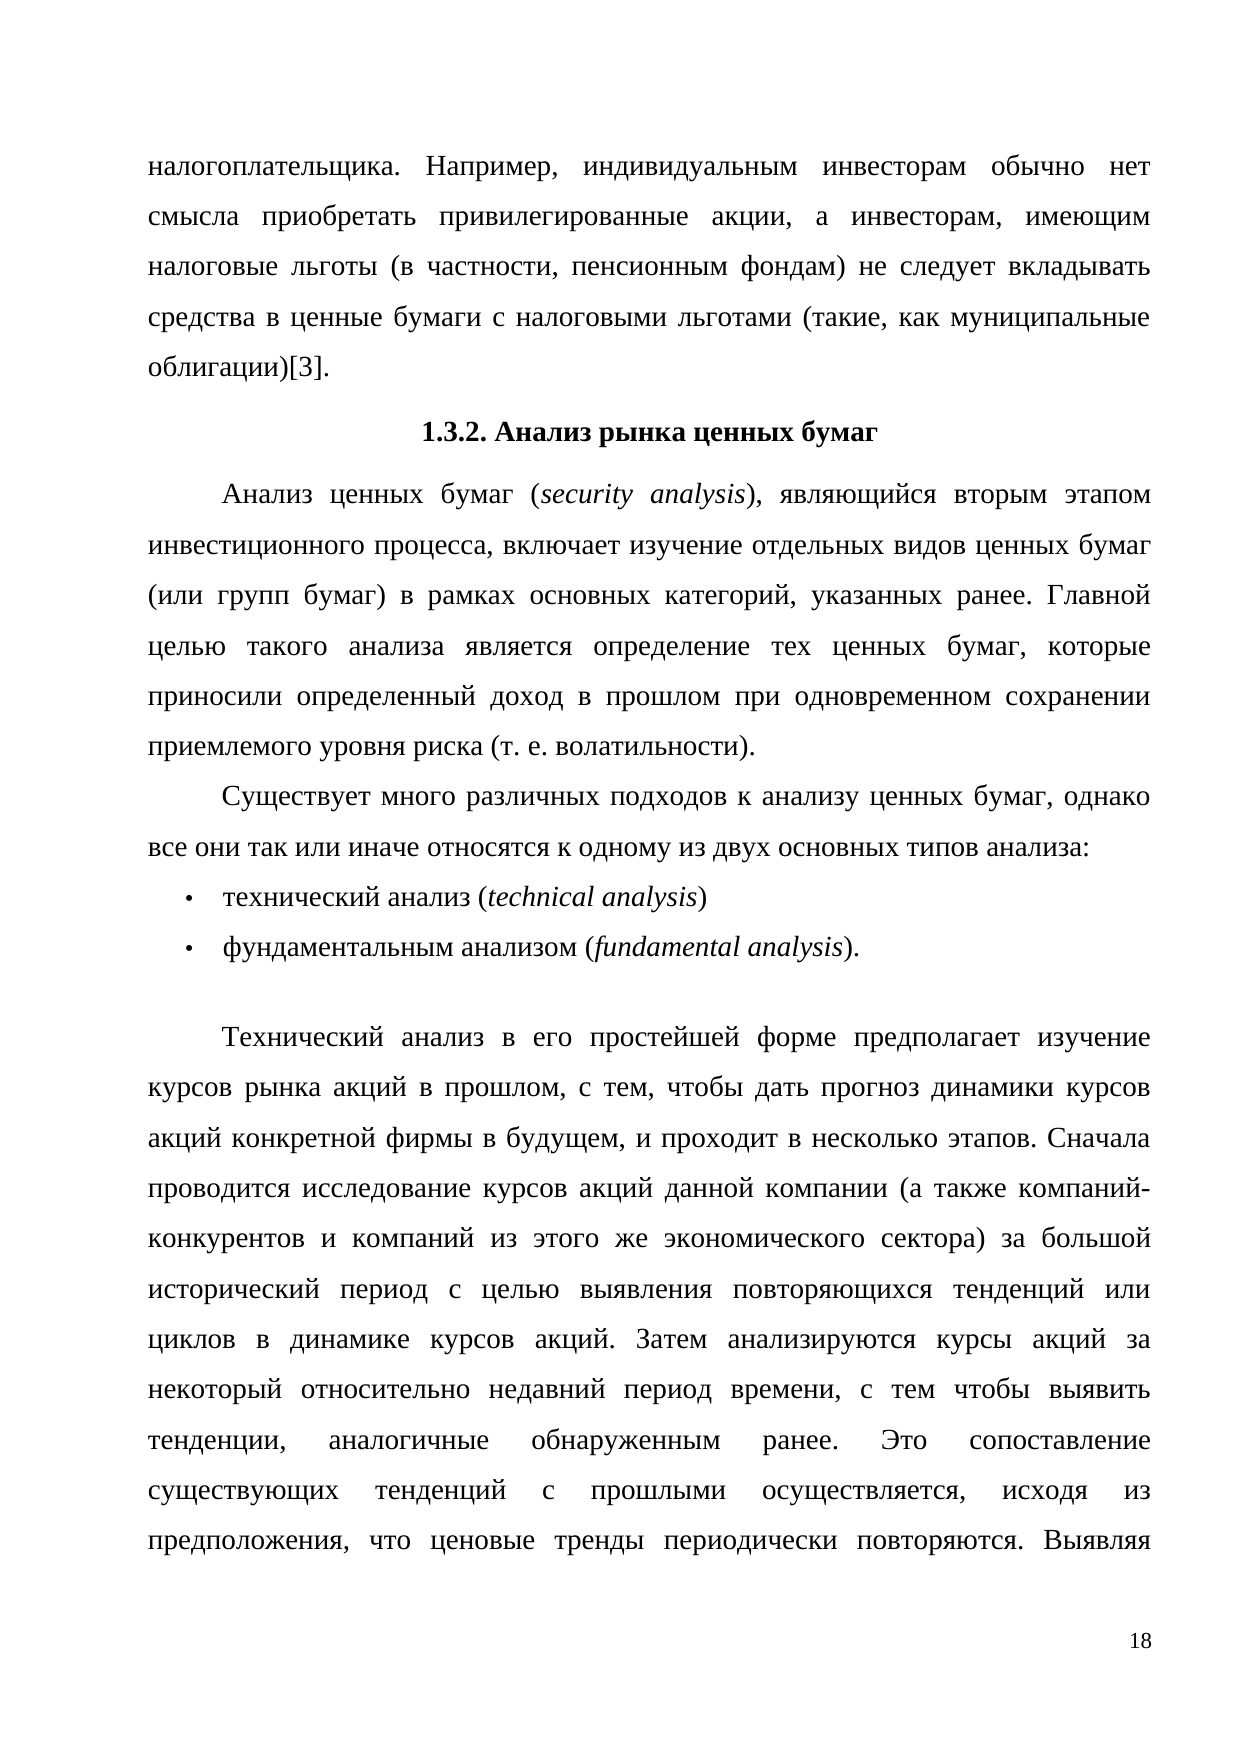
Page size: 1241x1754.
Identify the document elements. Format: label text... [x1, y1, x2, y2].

text налогоплательщика. Например, индивидуальным инвесторам обычно нет смысла приобретать привилегированные акции, а инвесторам, имеющим налоговые льготы (в частности, пенсионным фондам) не следует вкладывать средства в ценные бумаги с налоговыми льготами (такие, как муниципальные облигации)[3]. [148, 148, 1152, 382]
list технический анализ (technical analysis) [185, 879, 1152, 913]
text Технический анализ в его простейшей форме предполагает изучение курсов рынка акций в прошлом, с тем, чтобы дать прогноз динамики курсов акций конкретной фирмы в будущем, и проходит в несколько этапов. Сначала проводится исследование курсов акций данной компании (а также компаний-конкурентов и компаний из этого же экономического сектора) за большой исторический период с целью выявления повторяющихся тенденций или циклов в динамике курсов акций. Затем анализируются курсы акций за некоторый относительно недавний период времени, с тем чтобы выявить тенденции, аналогичные обнаруженным ранее. Это сопоставление существующих тенденций с прошлыми осуществляется, исходя из предположения, что ценовые тренды периодически повторяются. Выявляя [148, 1019, 1152, 1556]
list фундаментальным анализом (fundamental analysis). [185, 929, 1152, 963]
text Существует много различных подходов к анализу ценных бумаг, однако все они так или иначе относятся к одному из двух основных типов анализа: [148, 778, 1152, 862]
subtitle 1.3.2. Анализ рынка ценных бумаг [148, 414, 1152, 447]
text Анализ ценных бумаг (security analysis), являющийся вторым этапом инвестиционного процесса, включает изучение отдельных видов ценных бумаг (или групп бумаг) в рамках основных категорий, указанных ранее. Главной целью такого анализа является определение тех ценных бумаг, которые приносили определенный доход в прошлом при одновременном сохранении приемлемого уровня риска (т. е. волатильности). [148, 477, 1152, 762]
